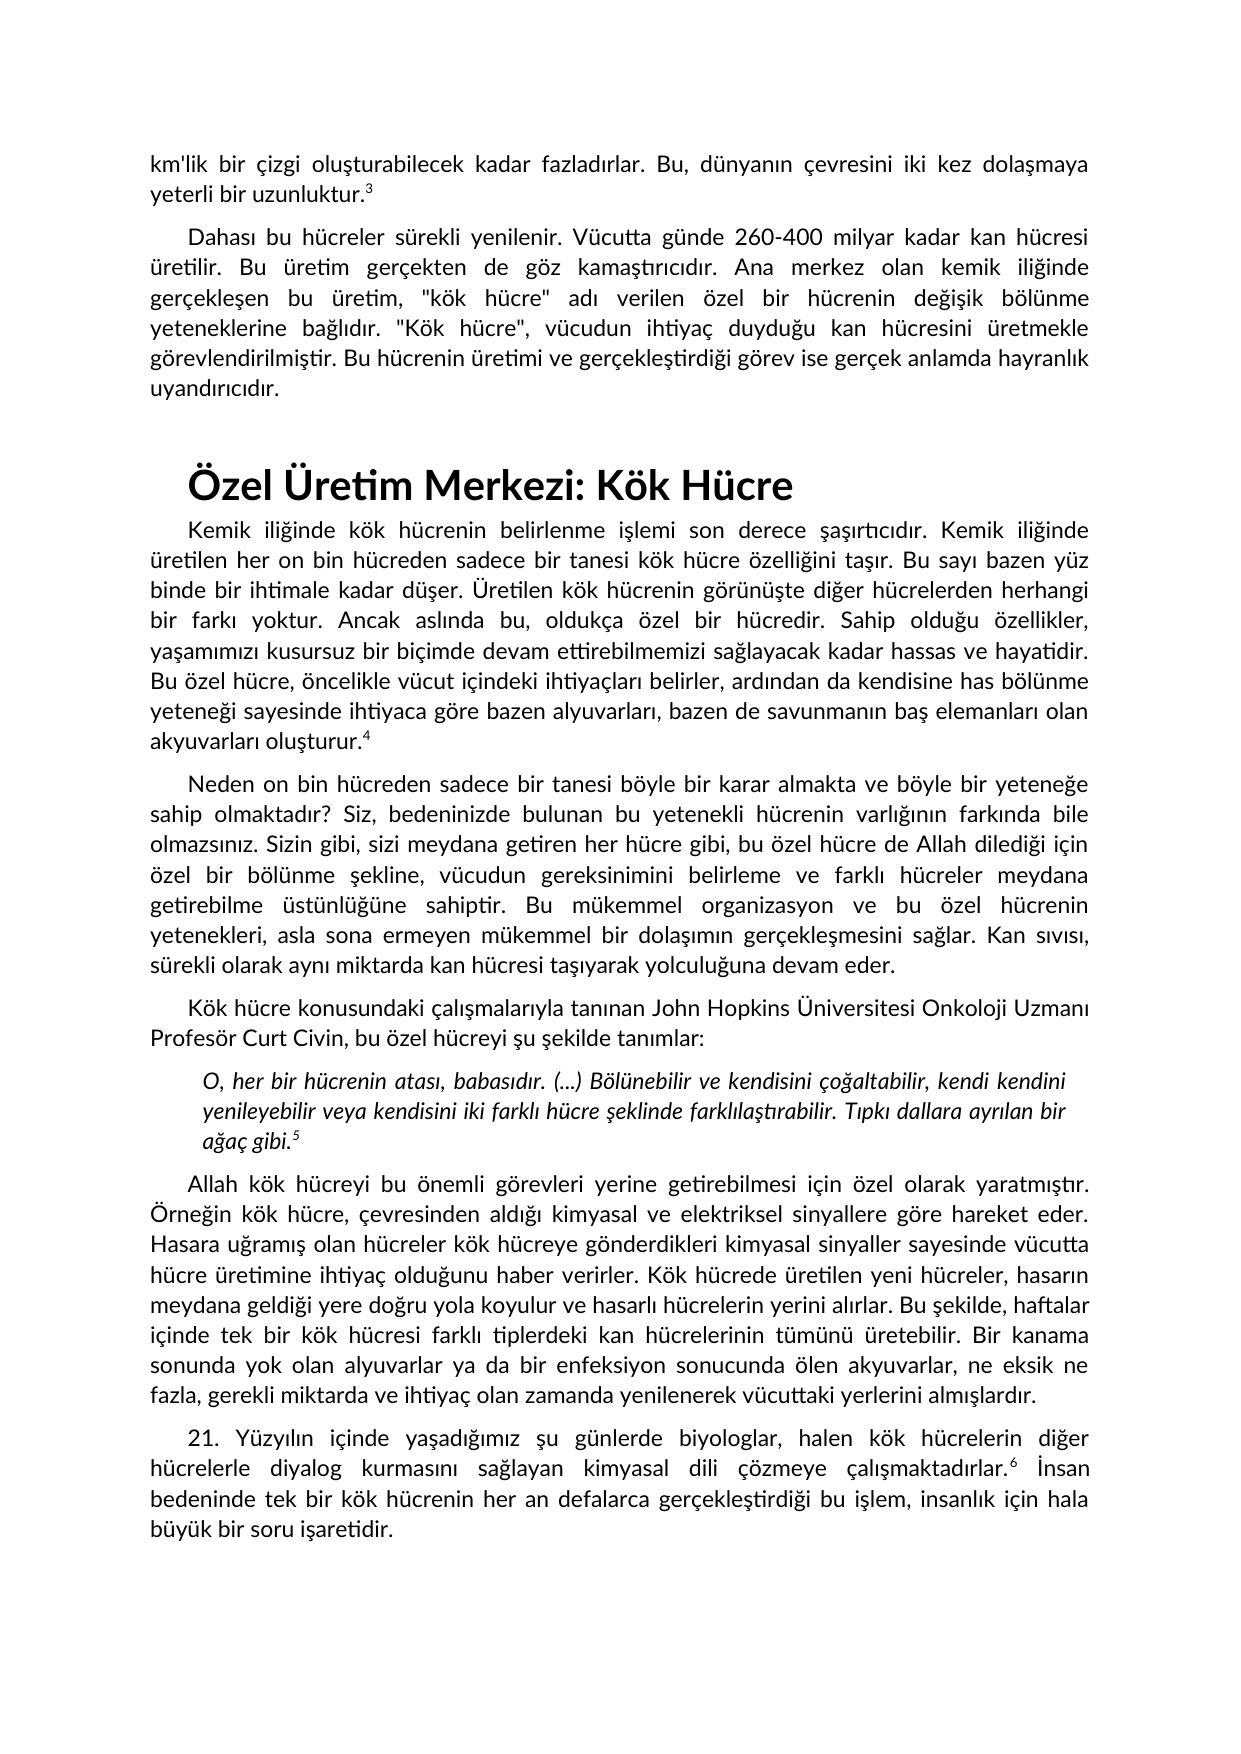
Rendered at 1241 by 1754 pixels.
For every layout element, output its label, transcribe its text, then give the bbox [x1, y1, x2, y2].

subtitle Özel Üretim Merkezi: Kök Hücre [187, 459, 1090, 509]
text Allah kök hücreyi bu önemli görevleri yerine getirebilmesi için özel olarak yaratmıştır. Örneğin kök hücre, çevresinden aldığı kimyasal ve elektriksel sinyallere göre hareket eder. Hasara uğramış olan hücreler kök hücreye gönderdikleri kimyasal sinyaller sayesinde vücutta hücre üretimine ihtiyaç olduğunu haber verirler. Kök hücrede üretilen yeni hücreler, hasarın meydana geldiği yere doğru yola koyulur ve hasarlı hücrelerin yerini alırlar. Bu şekilde, haftalar içinde tek bir kök hücresi farklı tiplerdeki kan hücrelerinin tümünü üretebilir. Bir kanama sonunda yok olan alyuvarlar ya da bir enfeksiyon sonucunda ölen akyuvarlar, ne eksik ne fazla, gerekli miktarda ve ihtiyaç olan zamanda yenilenerek vücuttaki yerlerini almışlardır. [150, 1170, 1090, 1409]
text Neden on bin hücreden sadece bir tanesi böyle bir karar almakta ve böyle bir yeteneğe sahip olmaktadır? Siz, bedeninizde bulunan bu yetenekli hücrenin varlığının farkında bile olmazsınız. Sizin gibi, sizi meydana getiren her hücre gibi, bu özel hücre de Allah dilediği için özel bir bölünme şekline, vücudun gereksinimini belirleme ve farklı hücreler meydana getirebilme üstünlüğüne sahiptir. Bu mükemmel organizasyon ve bu özel hücrenin yetenekleri, asla sona ermeyen mükemmel bir dolaşımın gerçekleşmesini sağlar. Kan sıvısı, sürekli olarak aynı miktarda kan hücresi taşıyarak yolculuğuna devam eder. [150, 770, 1090, 978]
text 21. Yüzyılın içinde yaşadığımız şu günlerde biyologlar, halen kök hücrelerin diğer hücrelerle diyalog kurmasını sağlayan kimyasal dili çözmeye çalışmaktadırlar.6 İnsan bedeninde tek bir kök hücrenin her an defalarca gerçekleştirdiği bu işlem, insanlık için hala büyük bir soru işaretidir. [150, 1424, 1090, 1542]
text Kök hücre konusundaki çalışmalarıyla tanınan John Hopkins Üniversitesi Onkoloji Uzmanı Profesör Curt Civin, bu özel hücreyi şu şekilde tanımlar: [150, 994, 1090, 1051]
text Kemik iliğinde kök hücrenin belirlenme işlemi son derece şaşırtıcıdır. Kemik iliğinde üretilen her on bin hücreden sadece bir tanesi kök hücre özelliğini taşır. Bu sayı bazen yüz binde bir ihtimale kadar düşer. Üretilen kök hücrenin görünüşte diğer hücrelerden herhangi bir farkı yoktur. Ancak aslında bu, oldukça özel bir hücredir. Sahip olduğu özellikler, yaşamımızı kusursuz bir biçimde devam ettirebilmemizi sağlayacak kadar hassas ve hayatidir. Bu özel hücre, öncelikle vücut içindeki ihtiyaçları belirler, ardından da kendisine has bölünme yeteneği sayesinde ihtiyaca göre bazen alyuvarları, bazen de savunmanın baş elemanları olan akyuvarları oluşturur.4 [150, 516, 1090, 754]
text km'lik bir çizgi oluşturabilecek kadar fazladırlar. Bu, dünyanın çevresini iki kez dolaşmaya yeterli bir uzunluktur.3 [150, 150, 1090, 208]
text Dahası bu hücreler sürekli yenilenir. Vücutta günde 260-400 milyar kadar kan hücresi üretilir. Bu üretim gerçekten de göz kamaştırıcıdır. Ana merkez olan kemik iliğinde gerçekleşen bu üretim, "kök hücre" adı verilen özel bir hücrenin değişik bölünme yeteneklerine bağlıdır. "Kök hücre", vücudun ihtiyaç duyduğu kan hücresini üretmekle görevlendirilmiştir. Bu hücrenin üretimi ve gerçekleştirdiği görev ise gerçek anlamda hayranlık uyandırıcıdır. [150, 223, 1090, 401]
text O, her bir hücrenin atası, babasıdır. (...) Bölünebilir ve kendisini çoğaltabilir, kendi kendini yenileyebilir veya kendisini iki farklı hücre şeklinde farklılaştırabilir. Tıpkı dallara ayrılan bir ağaç gibi.5 [202, 1067, 1068, 1154]
